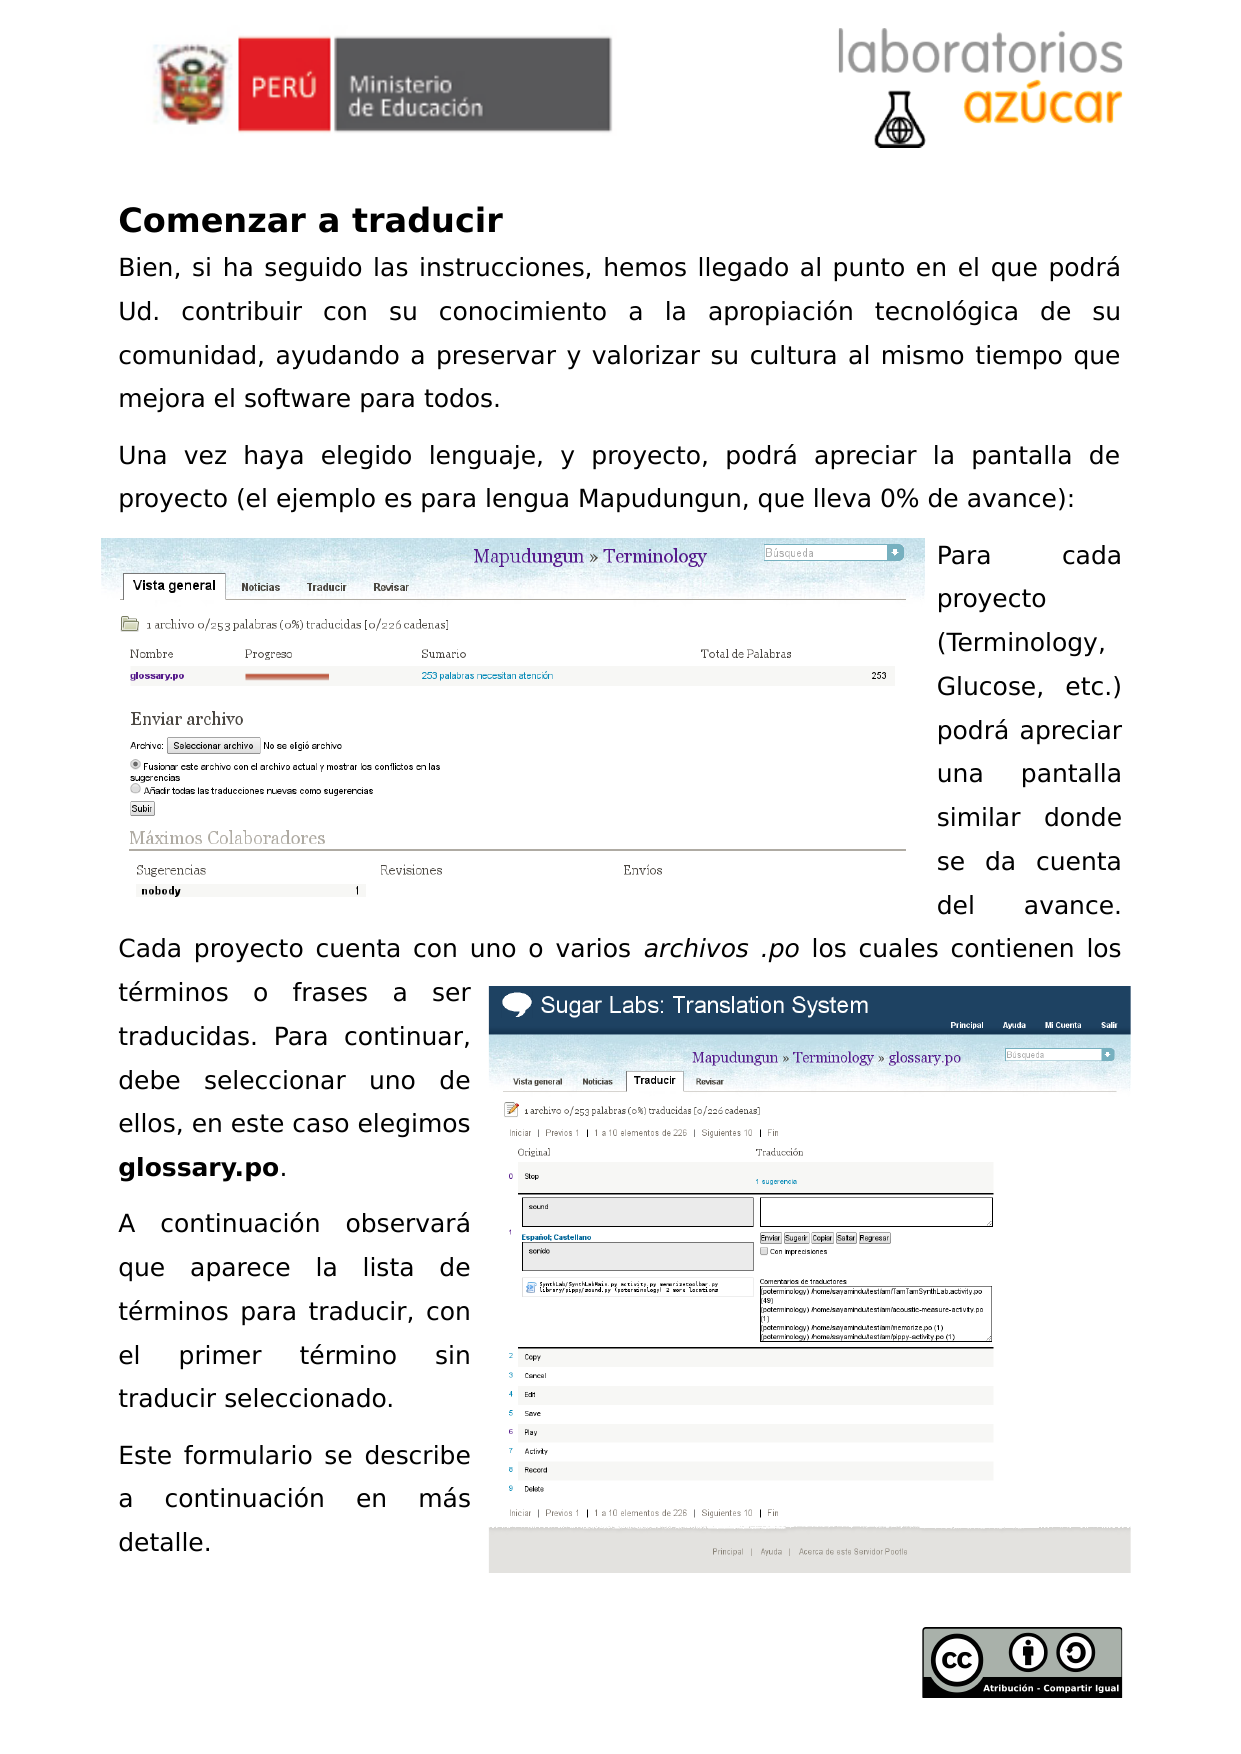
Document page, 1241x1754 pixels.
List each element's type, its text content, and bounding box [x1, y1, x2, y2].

picture [838, 28, 1123, 148]
text Este formulario se describe a continuación en más detalle. [118, 1441, 488, 1557]
picture [101, 538, 925, 905]
text A continuación observará que aparece la lista de términos para traducir, con el primer término sin traducir seleccionado. [118, 1209, 488, 1414]
subtitle Comenzar a traducir [118, 202, 1122, 241]
picture [488, 986, 1131, 1573]
picture [137, 22, 631, 148]
text Para cada proyecto (Terminology, Glucose, etc.) podrá apreciar una pantalla similar donde se da cuenta del avance. Cada proyecto cuenta con uno o varios archivos .po los cuales contienen los términos o frases a ser traducidas. Para continuar, debe seleccionar uno de ellos, en este caso elegimos glossary.po. [118, 541, 1122, 1182]
text Una vez haya elegido lenguaje, y proyecto, podrá apreciar la pantalla de proyecto (el ejemplo es para lengua Mapudungun, que lleva 0% de avance): [118, 441, 1122, 514]
picture [922, 1627, 1123, 1698]
text Bien, si ha seguido las instrucciones, hemos llegado al punto en el que podrá Ud. contribuir con su conocimiento a la apropiación tecnológica de su comunidad, ayudando a preservar y valorizar su cultura al mismo tiempo que mejora el software para todos. [118, 253, 1122, 414]
